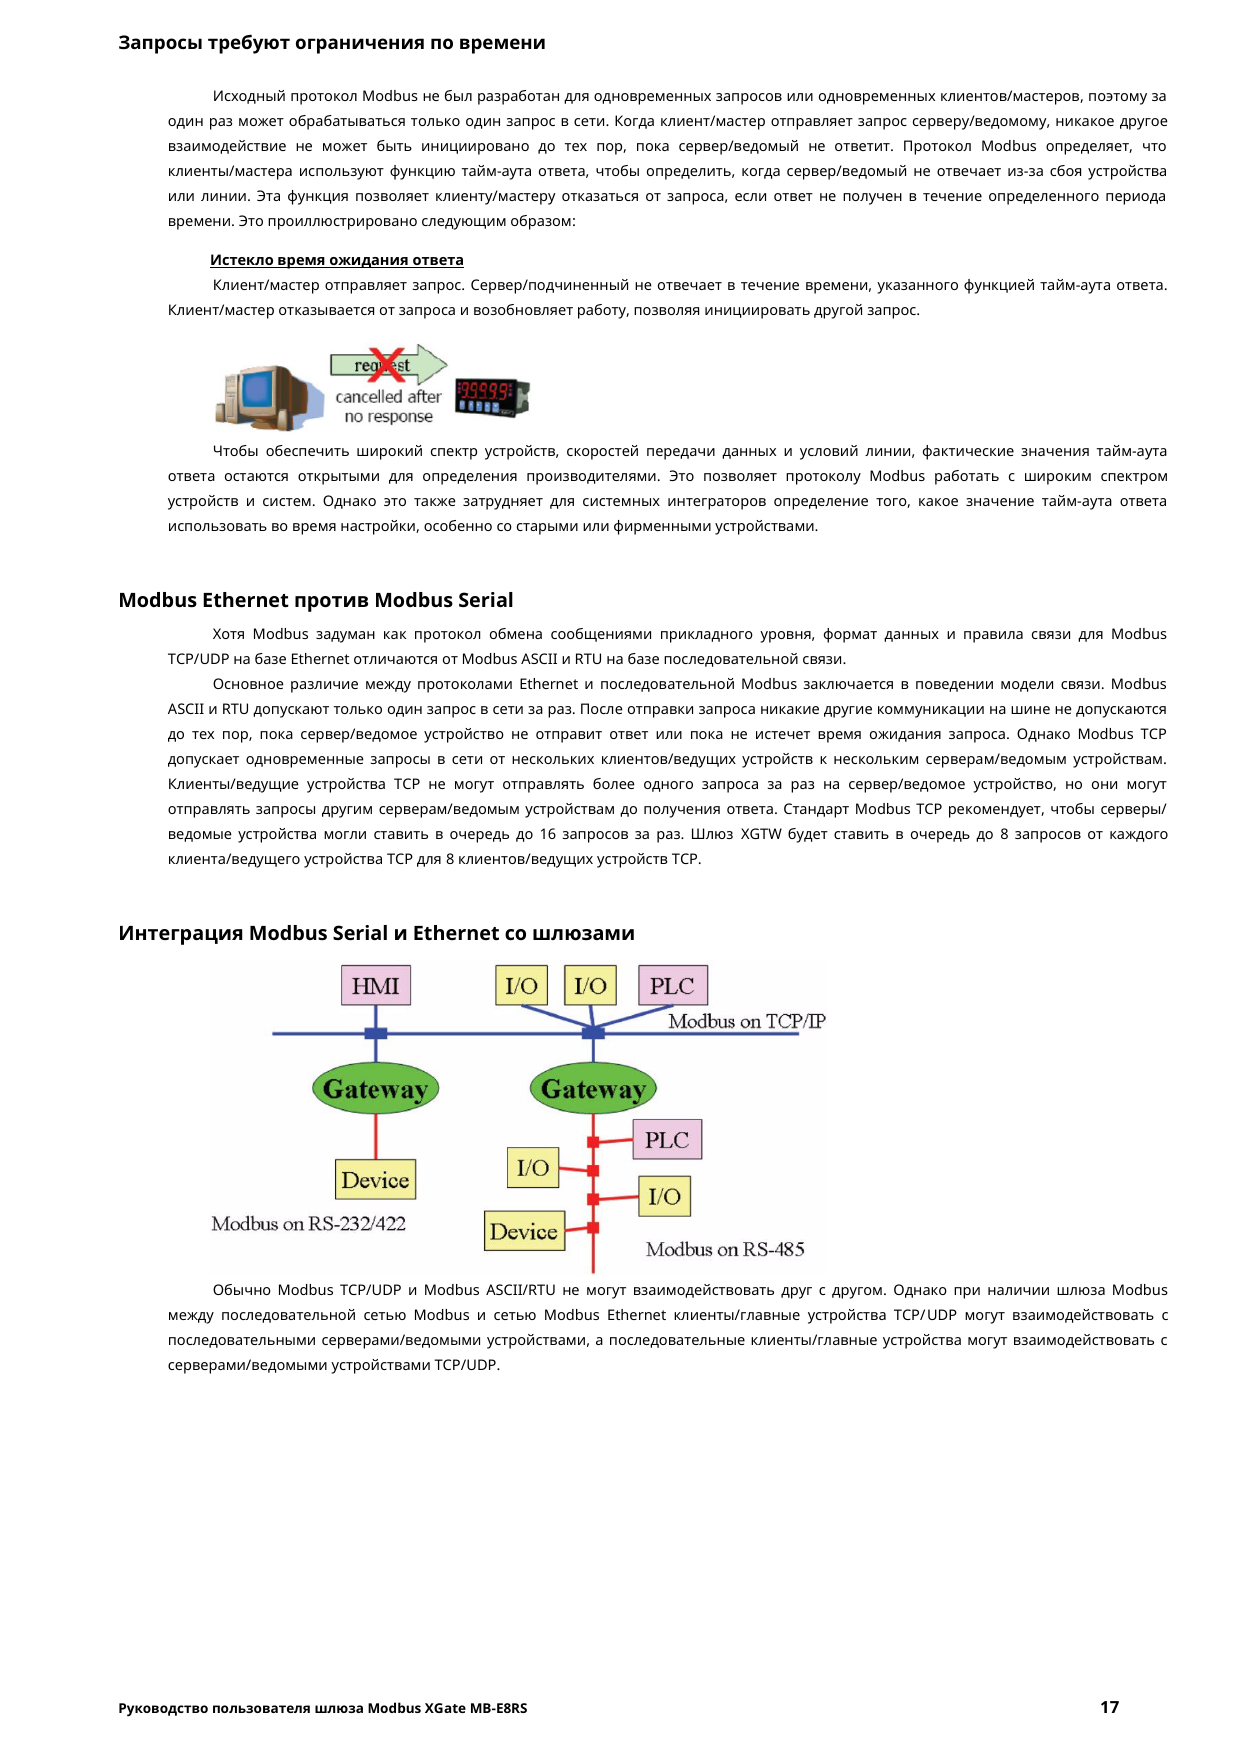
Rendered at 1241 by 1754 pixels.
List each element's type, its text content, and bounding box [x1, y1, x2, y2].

text Интеграция Modbus Serial и Ethernet со шлюзами [118, 919, 1211, 946]
text Хотя Modbus задуман как протокол обмена сообщениями прикладного уровня, формат данных и правила связи для Modbus TCP/UDP на базе Ethernet отличаются от Modbus ASCII и RTU на базе последовательной связи. [168, 618, 1169, 668]
text Запросы требуют ограничения по времени [118, 29, 1232, 55]
text Обычно Modbus TCP/UDP и Modbus ASCII/RTU не могут взаимодействовать друг с другом. Однако при наличии шлюза Modbus между последовательной сетью Modbus и сетью Modbus Ethernet клиенты/главные устройства TCP/UDP могут взаимодействовать с последовательными серверами/ведомыми устройствами, а последовательные клиенты/главные устройства могут взаимодействовать с серверами/ведомыми устройствами TCP/UDP. [168, 1274, 1169, 1374]
text Истекло время ожидания ответа [210, 250, 1232, 270]
picture [209, 343, 535, 436]
text Modbus Ethernet против Modbus Serial [118, 586, 1211, 613]
text Исходный протокол Modbus не был разработан для одновременных запросов или одновременных клиентов/мастеров, поэтому за один раз может обрабатываться только один запрос в сети. Когда клиент/мастер отправляет запрос серверу/ведомому, никакое другое взаимодействие не может быть инициировано до тех пор, пока сервер/ведомый не ответит. Протокол Modbus определяет, что клиенты/мастера используют функцию тайм-аута ответа, чтобы определить, когда сервер/ведомый не отвечает из-за сбоя устройства или линии. Эта функция позволяет клиенту/мастеру отказаться от запроса, если ответ не получен в течение определенного периода времени. Это проиллюстрировано следующим образом: [168, 80, 1169, 230]
text Клиент/мастер отправляет запрос. Сервер/подчиненный не отвечает в течение времени, указанного функцией тайм-аута ответа. Клиент/мастер отказывается от запроса и возобновляет работу, позволяя инициировать другой запрос. [168, 270, 1169, 320]
text Основное различие между протоколами Ethernet и последовательной Modbus заключается в поведении модели связи. Modbus ASCII и RTU допускают только один запрос в сети за раз. После отправки запроса никакие другие коммуникации на шине не допускаются до тех пор, пока сервер/ведомое устройство не отправит ответ или пока не истечет время ожидания запроса. Однако Modbus TCP допускает одновременные запросы в сети от нескольких клиентов/ведущих устройств к нескольким серверам/ведомым устройствам. Клиенты/ведущие устройства TCP не могут отправлять более одного запроса за раз на сервер/ведомое устройство, но они могут отправлять запросы другим серверам/ведомым устройствам до получения ответа. Стандарт Modbus TCP рекомендует, чтобы серверы/ ведомые устройства могли ставить в очередь до 16 запросов за раз. Шлюз XGTW будет ставить в очередь до 8 запросов от каждого клиента/ведущего устройства TCP для 8 клиентов/ведущих устройств TCP. [168, 669, 1169, 869]
picture [209, 960, 828, 1275]
text Чтобы обеспечить широкий спектр устройств, скоростей передачи данных и условий линии, фактические значения тайм-аута ответа остаются открытыми для определения производителями. Это позволяет протоколу Modbus работать с широким спектром устройств и систем. Однако это также затрудняет для системных интеграторов определение того, какое значение тайм-аута ответа использовать во время настройки, особенно со старыми или фирменными устройствами. [168, 436, 1169, 536]
